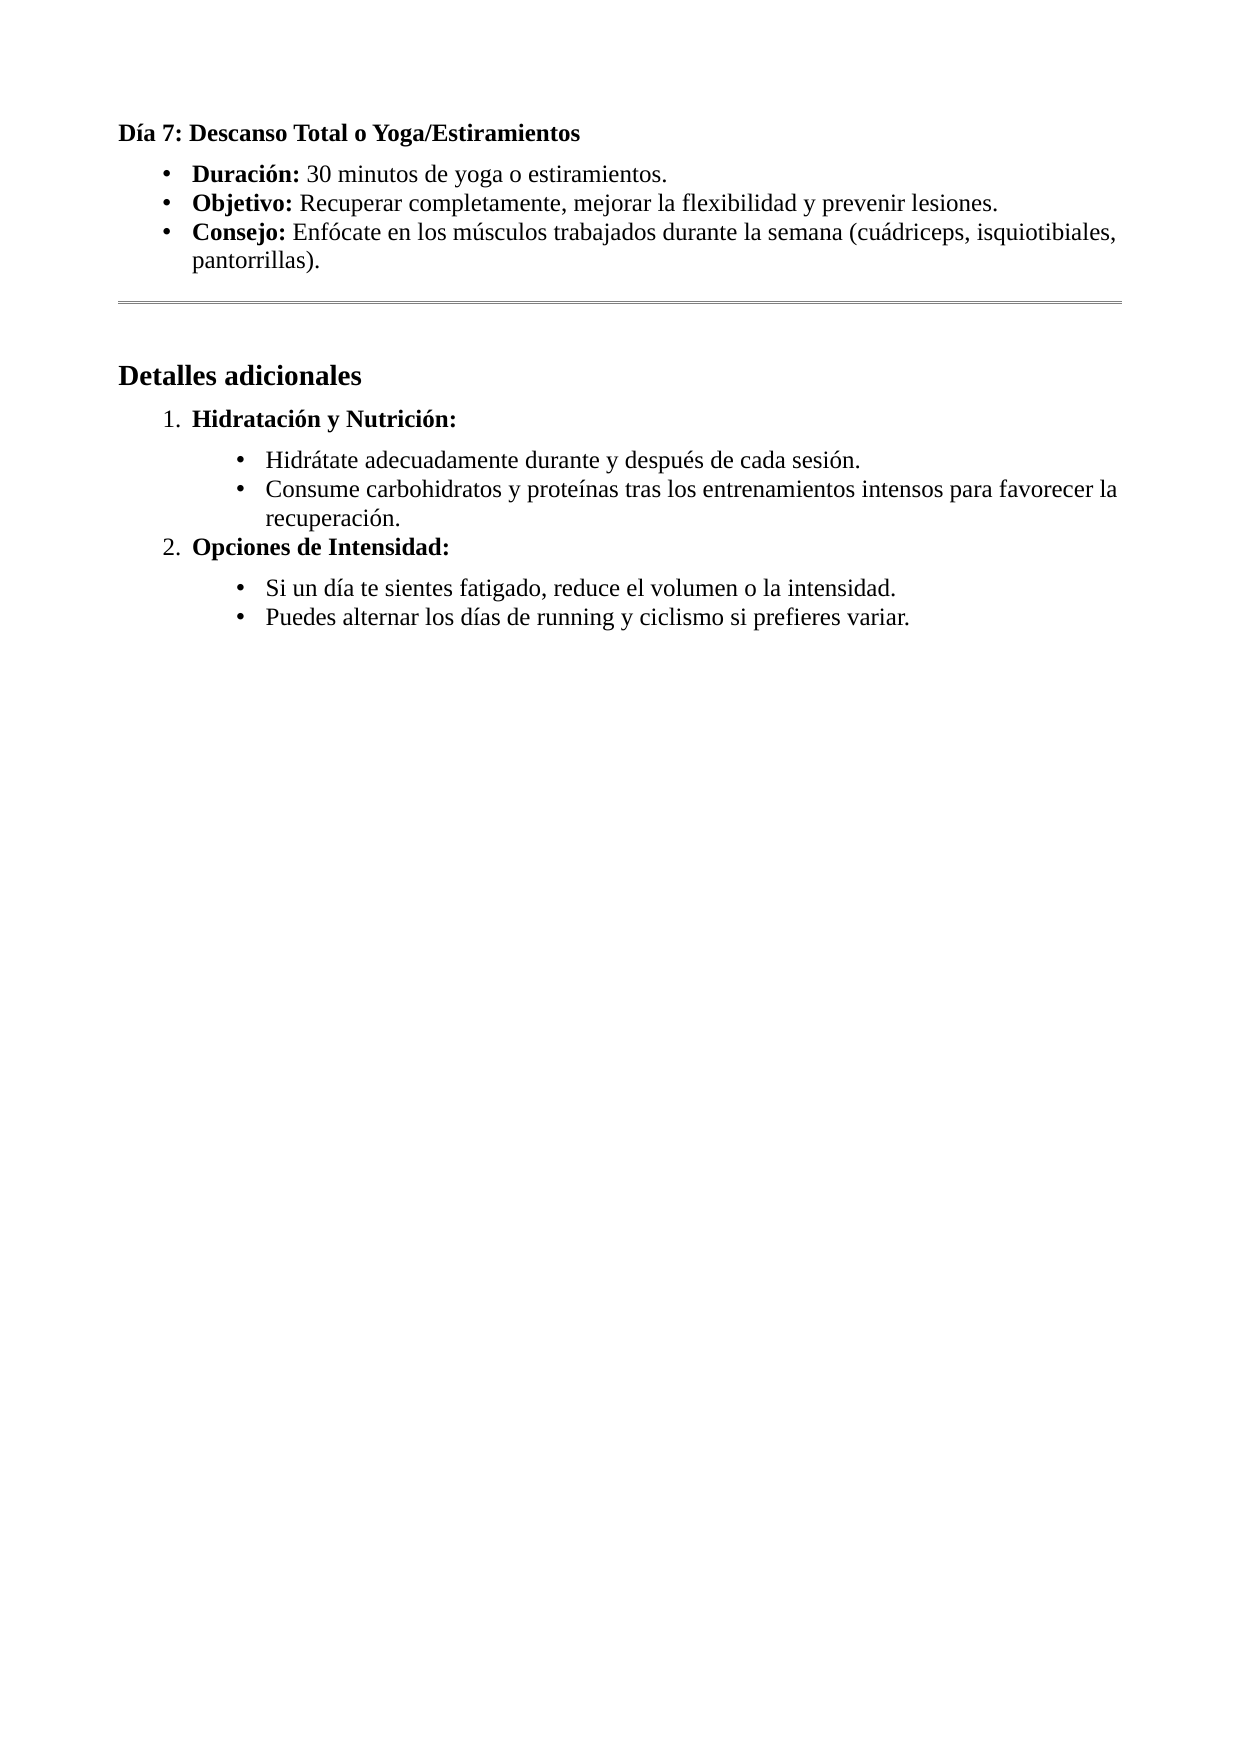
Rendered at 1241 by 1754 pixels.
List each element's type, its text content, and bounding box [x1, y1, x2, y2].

subtitle Detalles adicionales [118, 358, 1122, 392]
list Opciones de Intensidad: [162, 532, 1122, 560]
list Duración: 30 minutos de yoga o estiramientos. [162, 159, 1122, 188]
subtitle Día 7: Descanso Total o Yoga/Estiramientos [118, 118, 1122, 147]
list Puedes alternar los días de running y ciclismo si prefieres variar. [236, 602, 1122, 630]
list Hidratación y Nutrición: [162, 404, 1122, 433]
list Consejo: Enfócate en los músculos trabajados durante la semana (cuádriceps, isquiotibiales, pantorrillas). [162, 217, 1122, 274]
list Si un día te sientes fatigado, reduce el volumen o la intensidad. [236, 573, 1122, 602]
list Objetivo: Recuperar completamente, mejorar la flexibilidad y prevenir lesiones. [162, 188, 1122, 217]
list Consume carbohidratos y proteínas tras los entrenamientos intensos para favorecer la recuperación. [236, 474, 1122, 532]
list Hidrátate adecuadamente durante y después de cada sesión. [236, 445, 1122, 474]
